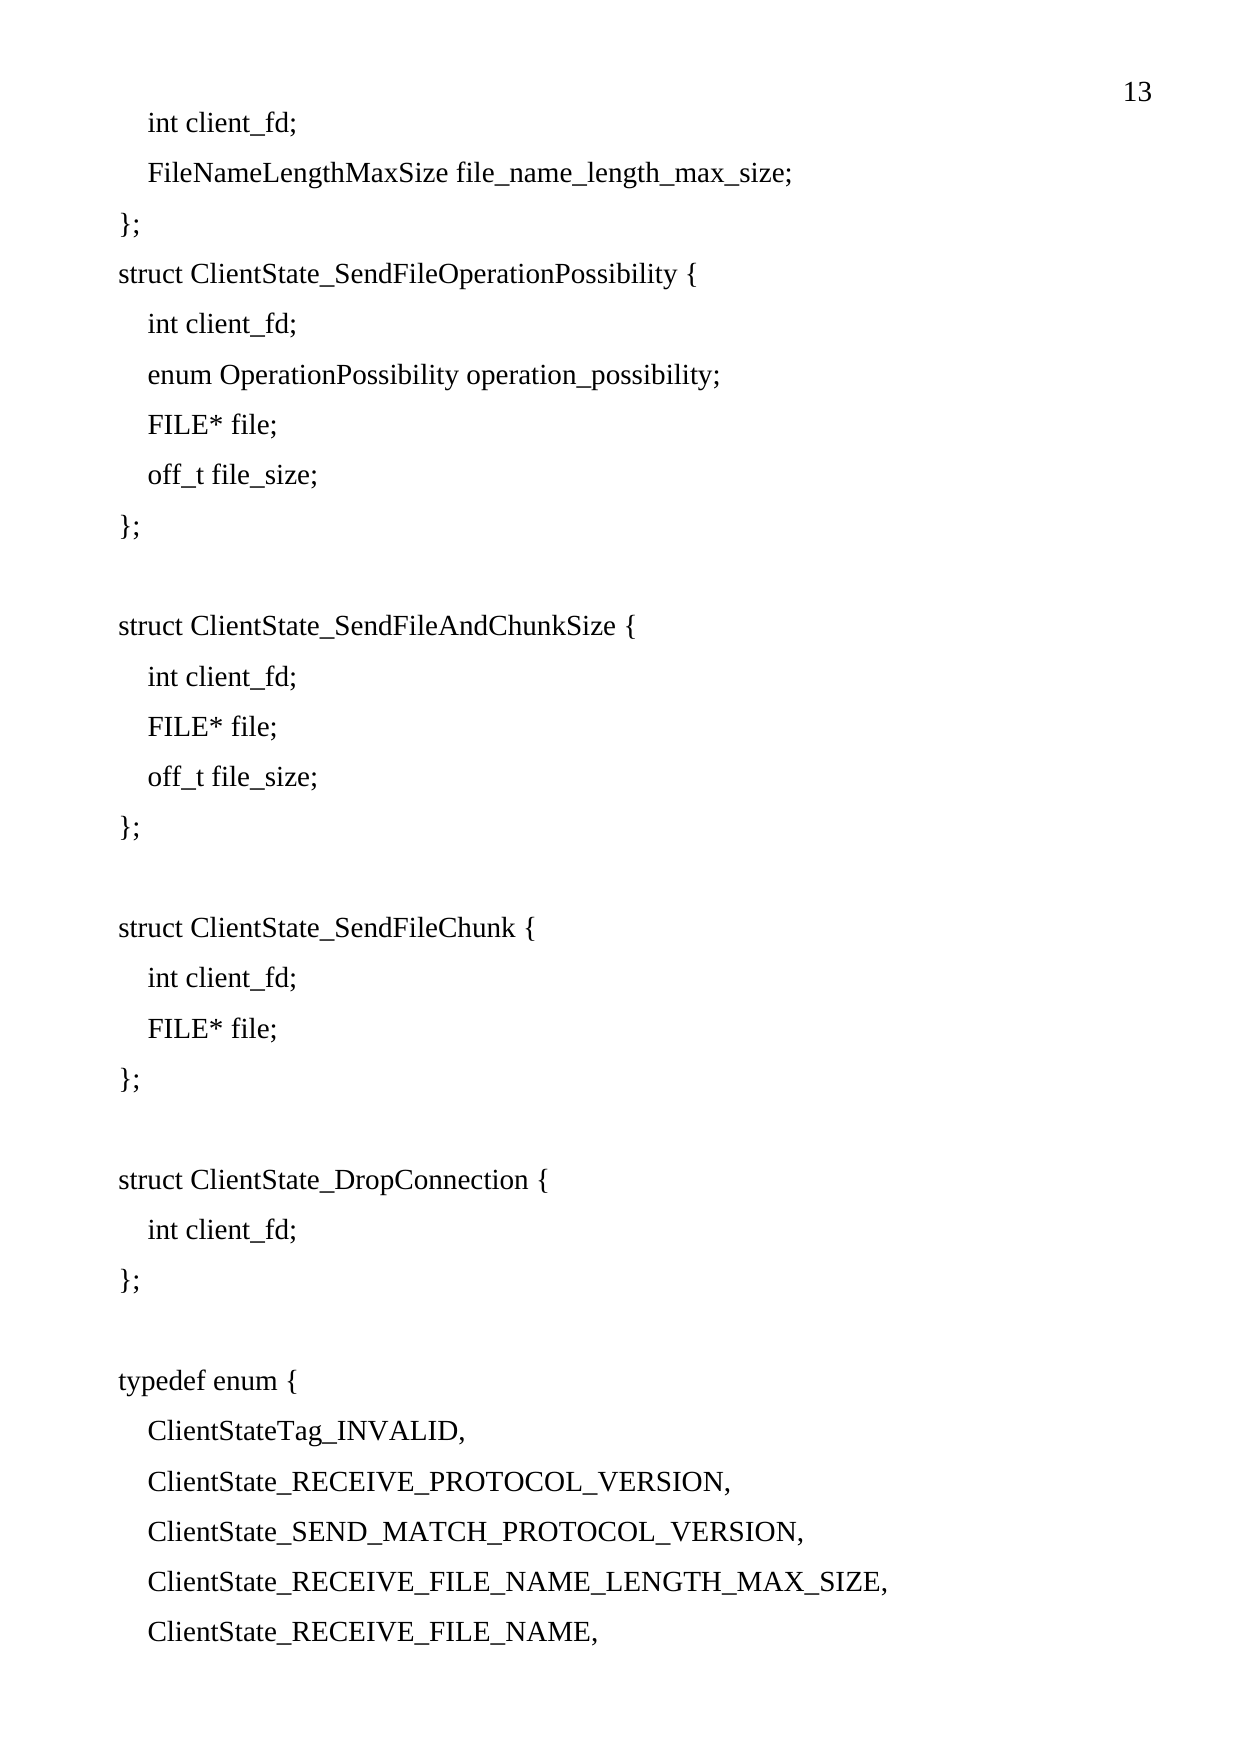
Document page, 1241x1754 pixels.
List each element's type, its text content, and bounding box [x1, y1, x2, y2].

text }; [118, 206, 1122, 239]
text int client_fd; [118, 1212, 1122, 1246]
text }; [118, 809, 1122, 843]
text enum OperationPossibility operation_possibility; [118, 357, 1122, 390]
text int client_fd; [118, 659, 1122, 692]
text typedef enum { [118, 1363, 1122, 1397]
text int client_fd; [118, 105, 1122, 139]
text off_t file_size; [118, 457, 1122, 491]
text FILE* file; [118, 709, 1122, 742]
text }; [118, 1262, 1122, 1296]
text int client_fd; [118, 306, 1122, 340]
text FILE* file; [118, 407, 1122, 441]
text struct ClientState_SendFileOperationPossibility { [118, 256, 1122, 290]
text struct ClientState_DropConnection { [118, 1162, 1122, 1195]
text }; [118, 1061, 1122, 1095]
text struct ClientState_SendFileChunk { [118, 910, 1122, 944]
text FileNameLengthMaxSize file_name_length_max_size; [118, 156, 1122, 189]
text ClientState_SEND_MATCH_PROTOCOL_VERSION, [118, 1514, 1122, 1547]
text off_t file_size; [118, 759, 1122, 793]
text ClientState_RECEIVE_FILE_NAME, [118, 1614, 1122, 1648]
text int client_fd; [118, 961, 1122, 994]
text ClientStateTag_INVALID, [118, 1413, 1122, 1447]
text }; [118, 508, 1122, 541]
text FILE* file; [118, 1011, 1122, 1044]
text struct ClientState_SendFileAndChunkSize { [118, 608, 1122, 642]
text ClientState_RECEIVE_PROTOCOL_VERSION, [118, 1464, 1122, 1497]
text ClientState_RECEIVE_FILE_NAME_LENGTH_MAX_SIZE, [118, 1564, 1122, 1598]
